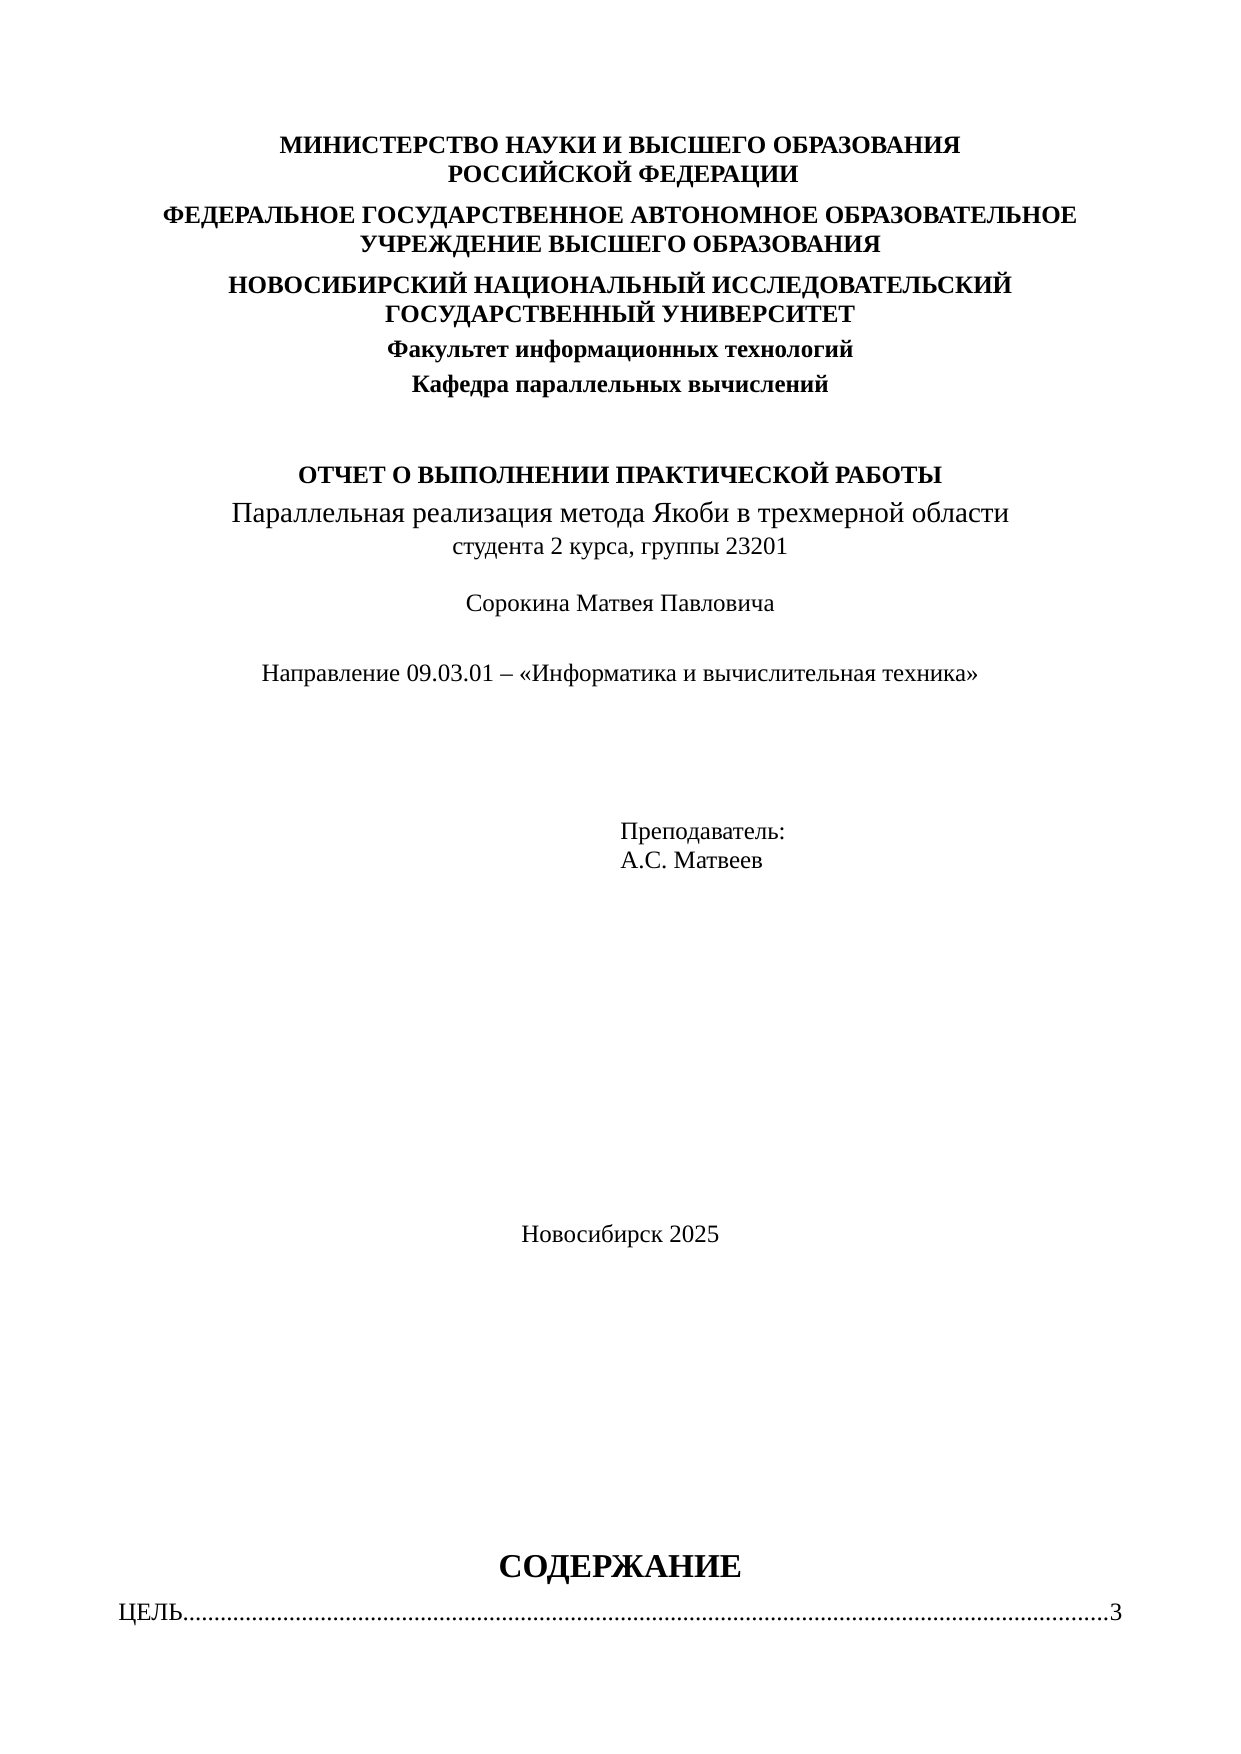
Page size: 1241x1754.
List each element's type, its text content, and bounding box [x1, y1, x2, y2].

text Новосибирск 2025 [118, 1219, 1122, 1248]
subtitle НОВОСИБИРСКИЙ НАЦИОНАЛЬНЫЙ ИССЛЕДОВАТЕЛЬСКИЙ ГОСУДАРСТВЕННЫЙ УНИВЕРСИТЕТ [118, 271, 1122, 328]
text Кафедра параллельных вычислений [118, 369, 1122, 398]
text Преподаватель: [561, 816, 1122, 845]
text А.С. Матвеев [561, 845, 1122, 874]
subtitle МИНИСТЕРСТВО НАУКИ И ВЫСШЕГО ОБРАЗОВАНИЯ РОССИЙСКОЙ ФЕДЕРАЦИИ [118, 131, 1122, 188]
text Направление 09.03.01 – «Информатика и вычислительная техника» [118, 658, 1122, 687]
text СОДЕРЖАНИЕ [118, 1546, 1122, 1584]
text Сорокина Матвея Павловича [118, 588, 1122, 617]
subtitle ФЕДЕРАЛЬНОЕ ГОСУДАРСТВЕННОЕ АВТОНОМНОЕ ОБРАЗОВАТЕЛЬНОЕ УЧРЕЖДЕНИЕ ВЫСШЕГО ОБРАЗОВАНИЯ [118, 201, 1122, 258]
text студента 2 курса, группы 23201 [118, 531, 1122, 559]
subtitle Факультет информационных технологий [118, 334, 1122, 363]
subtitle ОТЧЕТ О ВЫПОЛНЕНИИ ПРАКТИЧЕСКОЙ РАБОТЫ [118, 460, 1122, 488]
text ЦЕЛЬ 3 [118, 1597, 1122, 1626]
text Параллельная реализация метода Якоби в трехмерной области [118, 491, 1107, 529]
